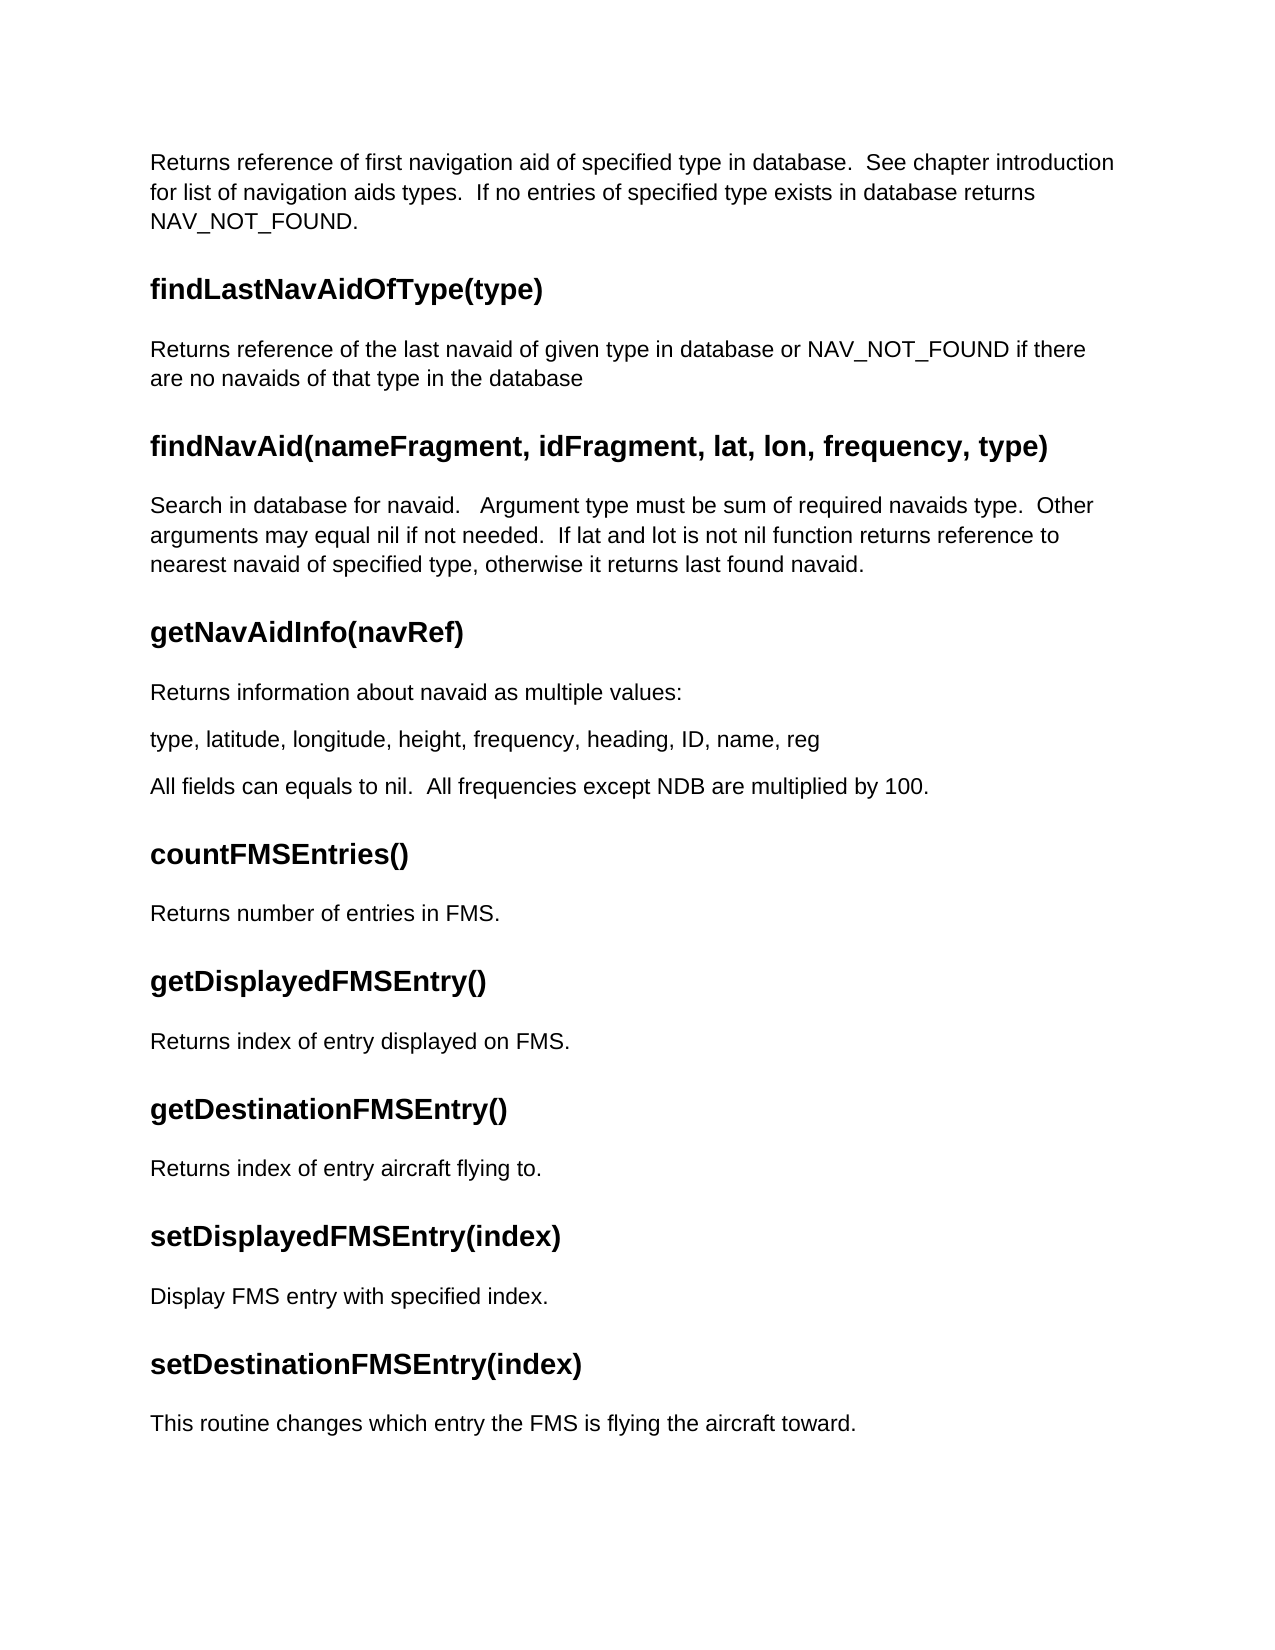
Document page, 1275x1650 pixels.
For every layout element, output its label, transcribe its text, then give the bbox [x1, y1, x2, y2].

text Search in database for navaid. Argument type must be sum of required navaids type. Other arguments may equal nil if not needed. If lat and lot is not nil function returns reference to nearest navaid of specified type, otherwise it returns last found navaid. [150, 493, 1125, 577]
subtitle getNavAidInfo(navRef) [150, 616, 1125, 649]
text Returns reference of the last navaid of given type in database or NAV_NOT_FOUND if there are no navaids of that type in the database [150, 336, 1125, 391]
subtitle findNavAid(nameFragment, idFragment, lat, lon, frequency, type) [150, 430, 1125, 462]
text Returns index of entry displayed on FMS. [150, 1028, 1125, 1054]
text Returns reference of first navigation aid of specified type in database. See chapter introduction for list of navigation aids types. If no entries of specified type exists in database returns NAV_NOT_FOUND. [150, 150, 1125, 234]
text Returns information about navaid as multiple values: [150, 679, 1125, 705]
text All fields can equals to nil. All frequencies except NDB are multiplied by 100. [150, 773, 1125, 799]
text Returns index of entry aircraft flying to. [150, 1156, 1125, 1182]
subtitle setDisplayedFMSEntry(index) [150, 1220, 1125, 1253]
subtitle findLastNavAidOfType(type) [150, 273, 1125, 306]
subtitle getDestinationFMSEntry() [150, 1093, 1125, 1125]
subtitle setDestinationFMSEntry(index) [150, 1348, 1125, 1380]
text Returns number of entries in FMS. [150, 901, 1125, 927]
subtitle countFMSEntries() [150, 838, 1125, 870]
text This routine changes which entry the FMS is flying the aircraft toward. [150, 1411, 1125, 1437]
text Display FMS entry with specified index. [150, 1283, 1125, 1309]
text type, latitude, longitude, height, frequency, heading, ID, name, reg [150, 726, 1125, 752]
subtitle getDisplayedFMSEntry() [150, 965, 1125, 998]
